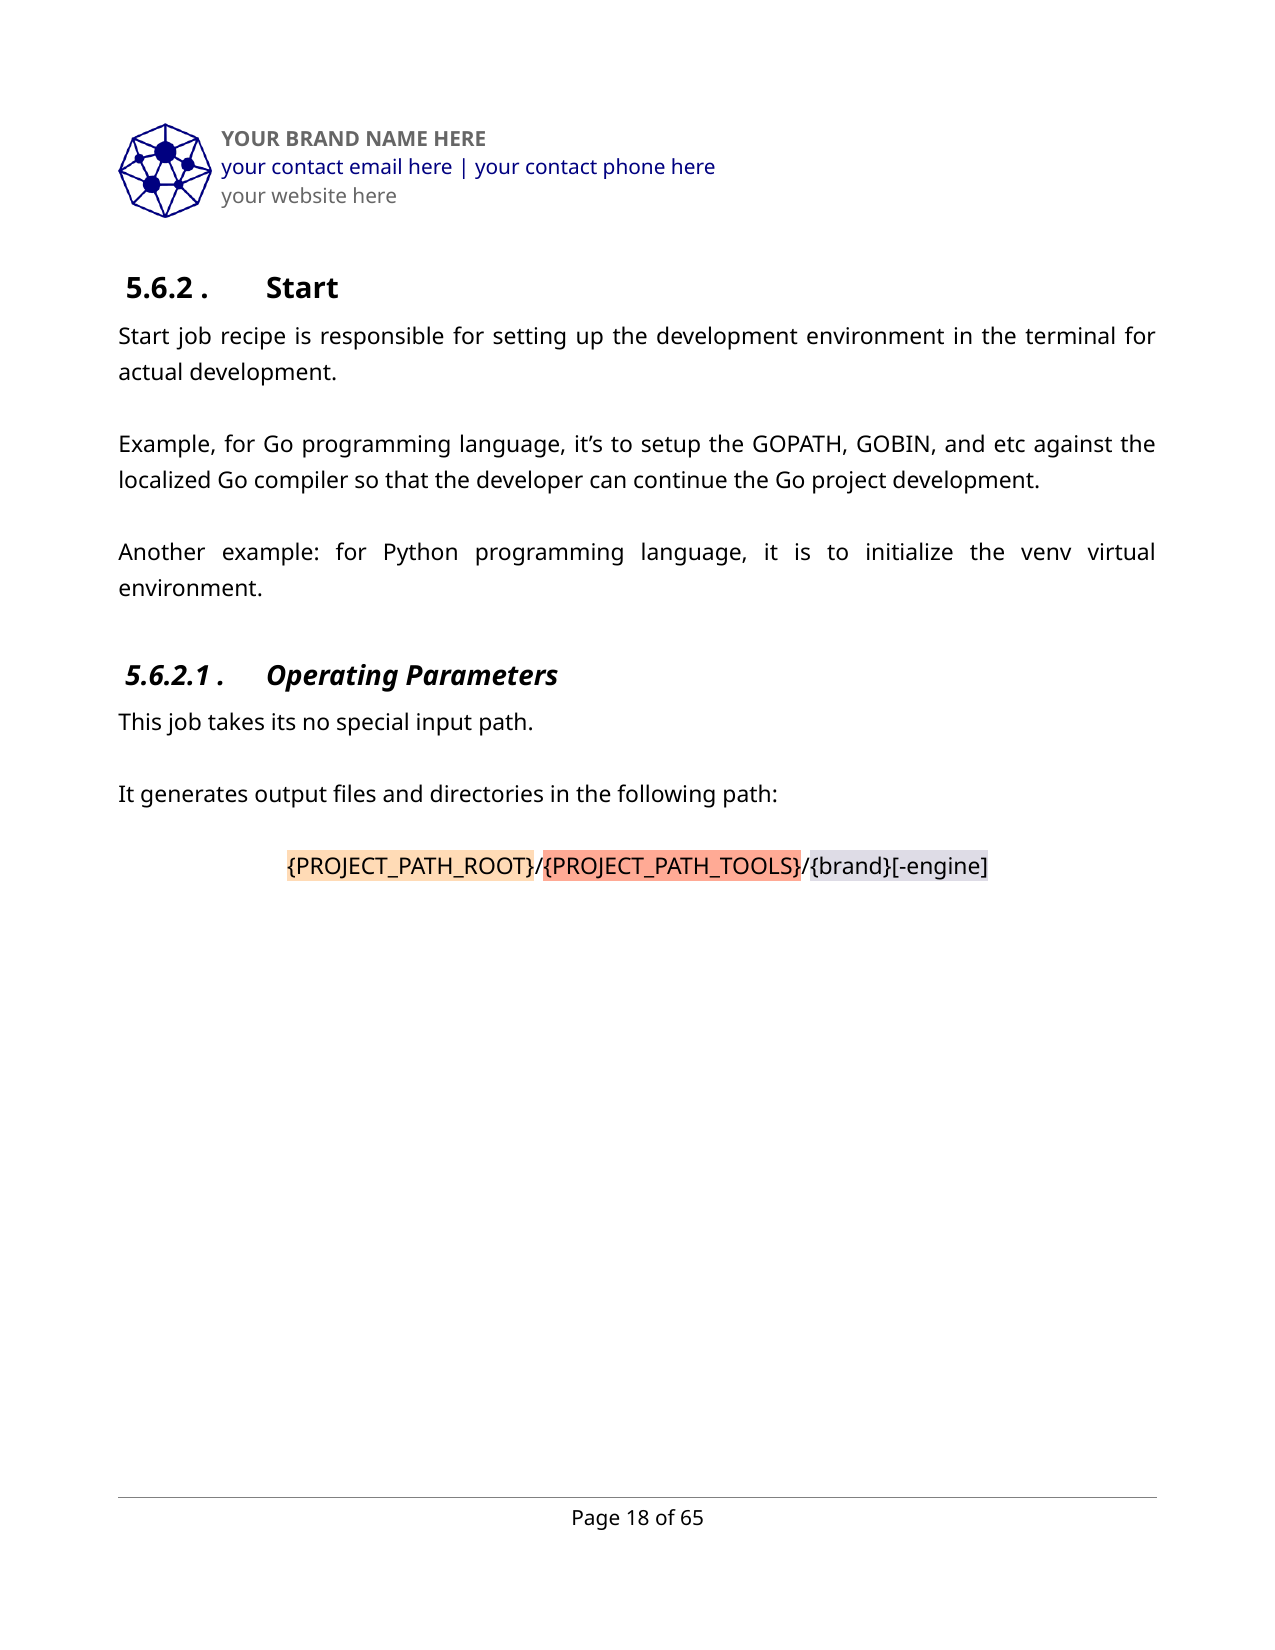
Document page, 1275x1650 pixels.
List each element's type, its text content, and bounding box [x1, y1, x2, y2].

text Example, for Go programming language, it’s to setup the GOPATH, GOBIN, and etc against the localized Go compiler so that the developer can continue the Go project development. [118, 428, 1157, 495]
text Start job recipe is responsible for setting up the development environment in the terminal for actual development. [118, 320, 1157, 387]
text {PROJECT_PATH_ROOT}/{PROJECT_PATH_TOOLS}/{brand}[-engine] [118, 850, 1157, 881]
subtitle Start [118, 267, 1157, 307]
subtitle Operating Parameters [118, 656, 1157, 693]
text It generates output files and directories in the following path: [118, 778, 1157, 809]
text This job takes its no special input path. [118, 706, 1157, 737]
text Another example: for Python programming language, it is to initialize the venv virtual environment. [118, 536, 1157, 603]
picture [118, 123, 212, 218]
